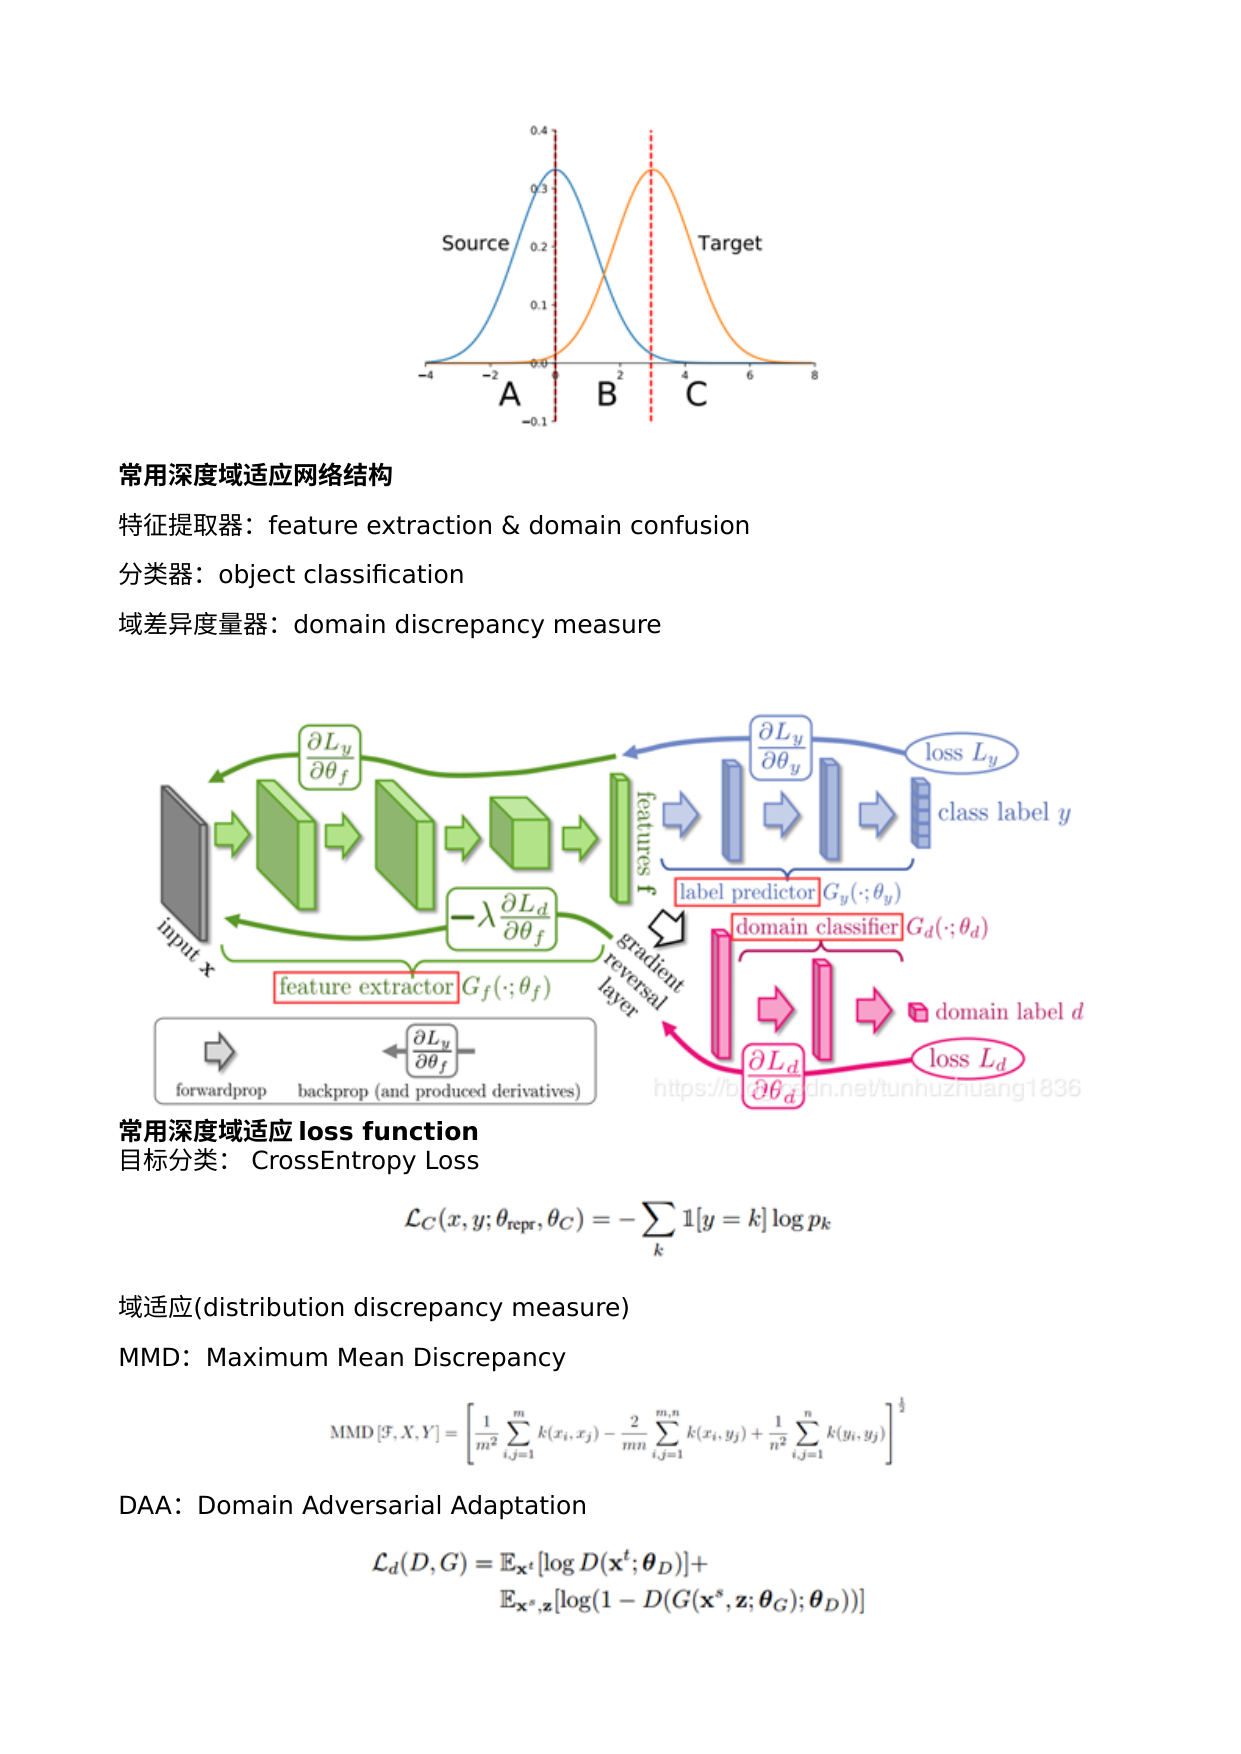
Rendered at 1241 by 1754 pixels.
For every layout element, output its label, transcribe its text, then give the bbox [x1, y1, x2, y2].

text DAA：Domain Adversarial Adaptation [118, 1491, 1122, 1520]
picture [414, 118, 826, 433]
picture [328, 1392, 912, 1467]
text MMD：Maximum Mean Discrepancy [118, 1343, 1122, 1372]
text 目标分类： CrossEntropy Loss [118, 1146, 1122, 1175]
text 常用深度域适应网络结构 [118, 462, 1122, 491]
picture [365, 1540, 875, 1625]
text 分类器：object classification [118, 561, 1122, 590]
text 域差异度量器：domain discrepancy measure [118, 610, 1122, 639]
text 常用深度域适应loss function [118, 709, 1122, 1146]
text 域适应(distribution discrepancy measure) [118, 1294, 1122, 1323]
text 特征提取器：feature extraction & domain confusion [118, 511, 1122, 540]
picture [397, 1195, 843, 1260]
picture [144, 708, 1096, 1117]
